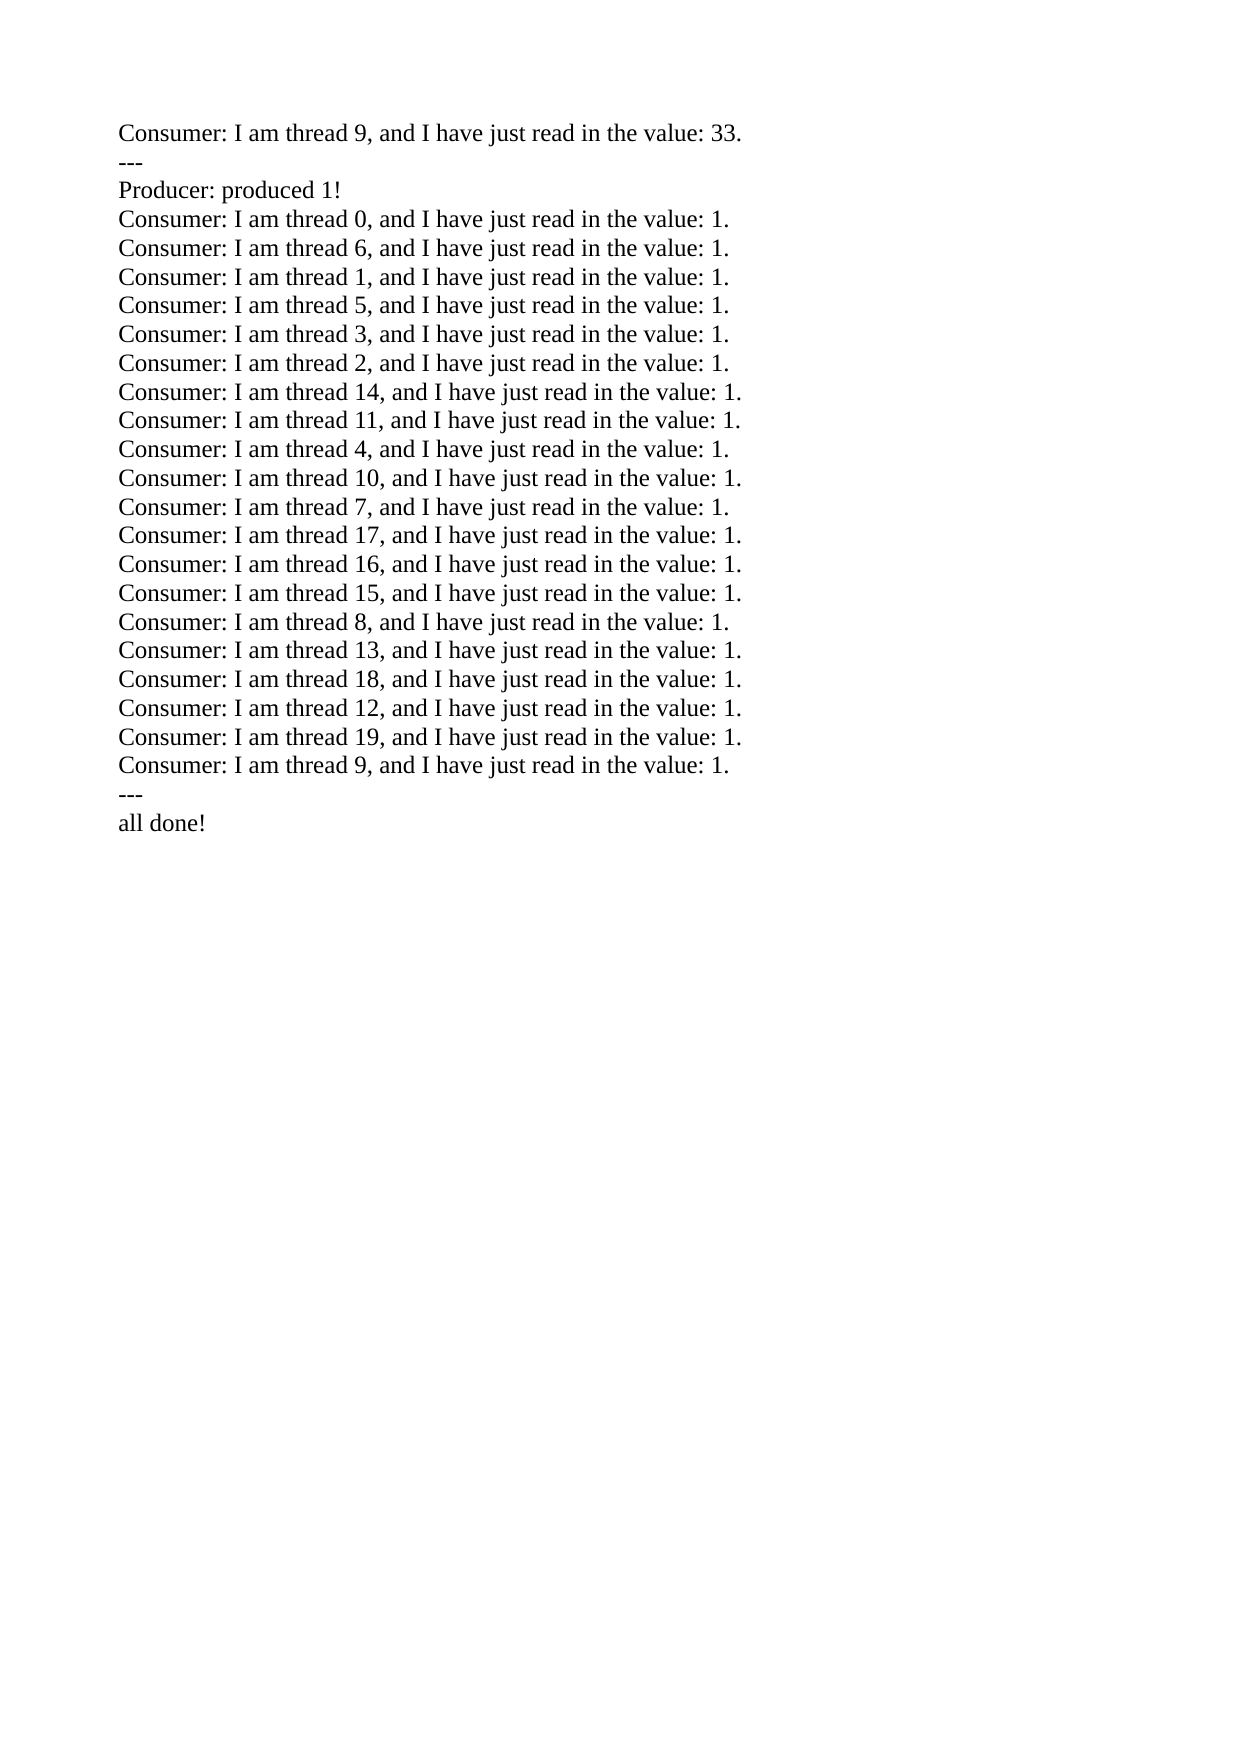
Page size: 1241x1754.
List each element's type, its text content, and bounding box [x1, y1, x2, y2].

text Consumer: I am thread 10, and I have just read in the value: 1. [118, 463, 1122, 492]
text Consumer: I am thread 7, and I have just read in the value: 1. [118, 492, 1122, 521]
text Consumer: I am thread 17, and I have just read in the value: 1. [118, 521, 1122, 549]
text Consumer: I am thread 3, and I have just read in the value: 1. [118, 319, 1122, 348]
text Consumer: I am thread 19, and I have just read in the value: 1. [118, 722, 1122, 751]
text Consumer: I am thread 2, and I have just read in the value: 1. [118, 348, 1122, 377]
text Consumer: I am thread 9, and I have just read in the value: 33. [118, 118, 1122, 147]
text Consumer: I am thread 14, and I have just read in the value: 1. [118, 377, 1122, 406]
text Consumer: I am thread 18, and I have just read in the value: 1. [118, 664, 1122, 693]
text Consumer: I am thread 8, and I have just read in the value: 1. [118, 607, 1122, 636]
text all done! [118, 808, 1122, 837]
text --- [118, 779, 1122, 808]
text Producer: produced 1! [118, 176, 1122, 204]
text Consumer: I am thread 12, and I have just read in the value: 1. [118, 693, 1122, 722]
text Consumer: I am thread 15, and I have just read in the value: 1. [118, 578, 1122, 607]
text Consumer: I am thread 13, and I have just read in the value: 1. [118, 636, 1122, 664]
text Consumer: I am thread 16, and I have just read in the value: 1. [118, 549, 1122, 578]
text Consumer: I am thread 4, and I have just read in the value: 1. [118, 434, 1122, 463]
text --- [118, 147, 1122, 176]
text Consumer: I am thread 9, and I have just read in the value: 1. [118, 751, 1122, 779]
text Consumer: I am thread 11, and I have just read in the value: 1. [118, 406, 1122, 434]
text Consumer: I am thread 6, and I have just read in the value: 1. [118, 233, 1122, 262]
text Consumer: I am thread 5, and I have just read in the value: 1. [118, 291, 1122, 319]
text Consumer: I am thread 1, and I have just read in the value: 1. [118, 262, 1122, 291]
text Consumer: I am thread 0, and I have just read in the value: 1. [118, 204, 1122, 233]
